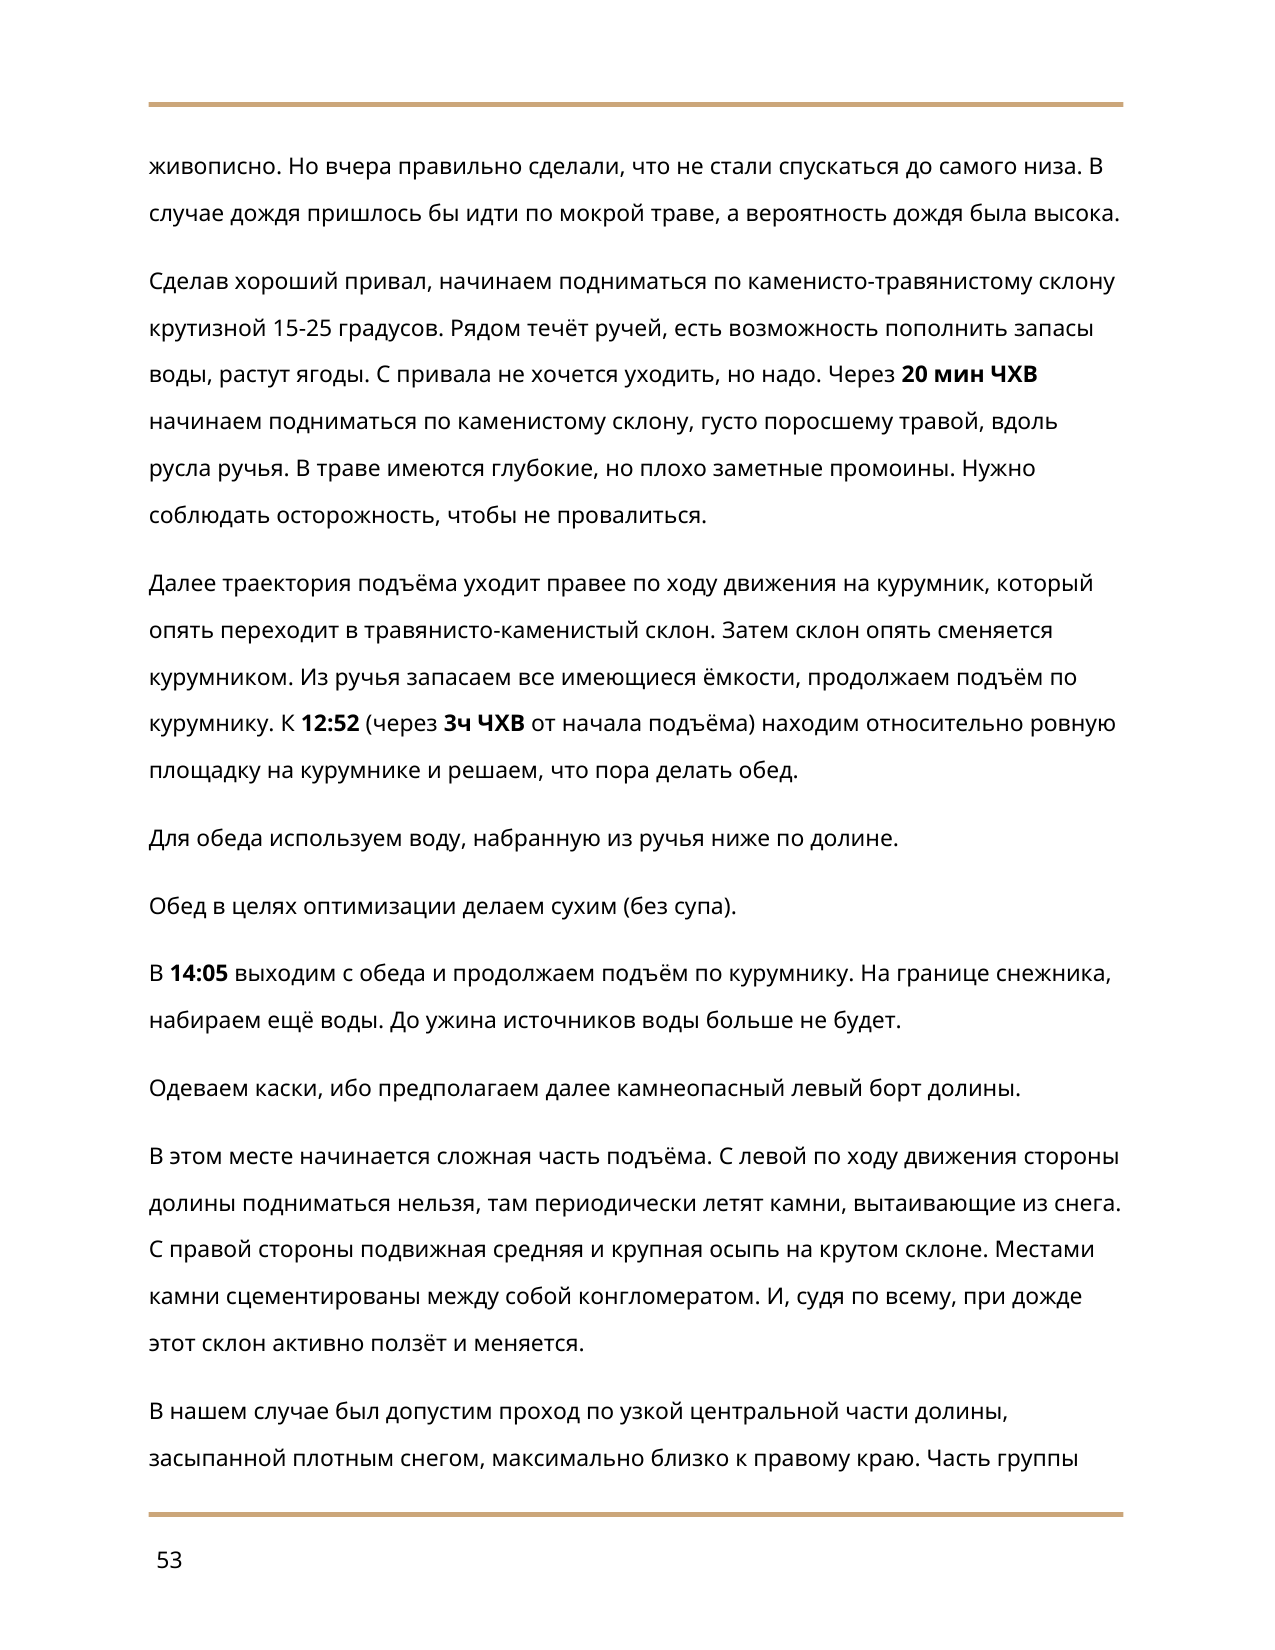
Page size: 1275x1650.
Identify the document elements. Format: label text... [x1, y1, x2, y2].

text Для обеда используем воду, набранную из ручья ниже по долине. [148, 822, 1125, 853]
text Далее траектория подъёма уходит правее по ходу движения на курумник, который опять переходит в травянисто-каменистый склон. Затем склон опять сменяется курумником. Из ручья запасаем все имеющиеся ёмкости, продолжаем подъём по курумнику. К 12:52 (через 3ч ЧХВ от начала подъёма) находим относительно ровную площадку на курумнике и решаем, что пора делать обед. [148, 567, 1125, 785]
text В 14:05 выходим с обеда и продолжаем подъём по курумнику. На границе снежника, набираем ещё воды. До ужина источников воды больше не будет. [148, 957, 1125, 1035]
text Обед в целях оптимизации делаем сухим (без супа). [148, 889, 1125, 921]
text В этом месте начинается сложная часть подъёма. С левой по ходу движения стороны долины подниматься нельзя, там периодически летят камни, вытаивающие из снега. С правой стороны подвижная средняя и крупная осыпь на крутом склоне. Местами камни сцементированы между собой конгломератом. И, судя по всему, при дожде этот склон активно ползёт и меняется. [148, 1139, 1125, 1358]
text Сделав хороший привал, начинаем подниматься по каменисто-травянистому склону крутизной 15-25 градусов. Рядом течёт ручей, есть возможность пополнить запасы воды, растут ягоды. С привала не хочется уходить, но надо. Через 20 мин ЧХВ начинаем подниматься по каменистому склону, густо поросшему травой, вдоль русла ручья. В траве имеются глубокие, но плохо заметные промоины. Нужно соблюдать осторожность, чтобы не провалиться. [148, 264, 1125, 530]
picture [148, 1512, 1124, 1517]
picture [148, 102, 1124, 107]
text Одеваем каски, ибо предполагаем далее камнеопасный левый борт долины. [148, 1072, 1125, 1103]
text В нашем случае был допустим проход по узкой центральной части долины, засыпанной плотным снегом, максимально близко к правому краю. Часть группы [148, 1395, 1125, 1473]
text живописно. Но вчера правильно сделали, что не стали спускаться до самого низа. В случае дождя пришлось бы идти по мокрой траве, а вероятность дождя была высока. [148, 150, 1125, 228]
